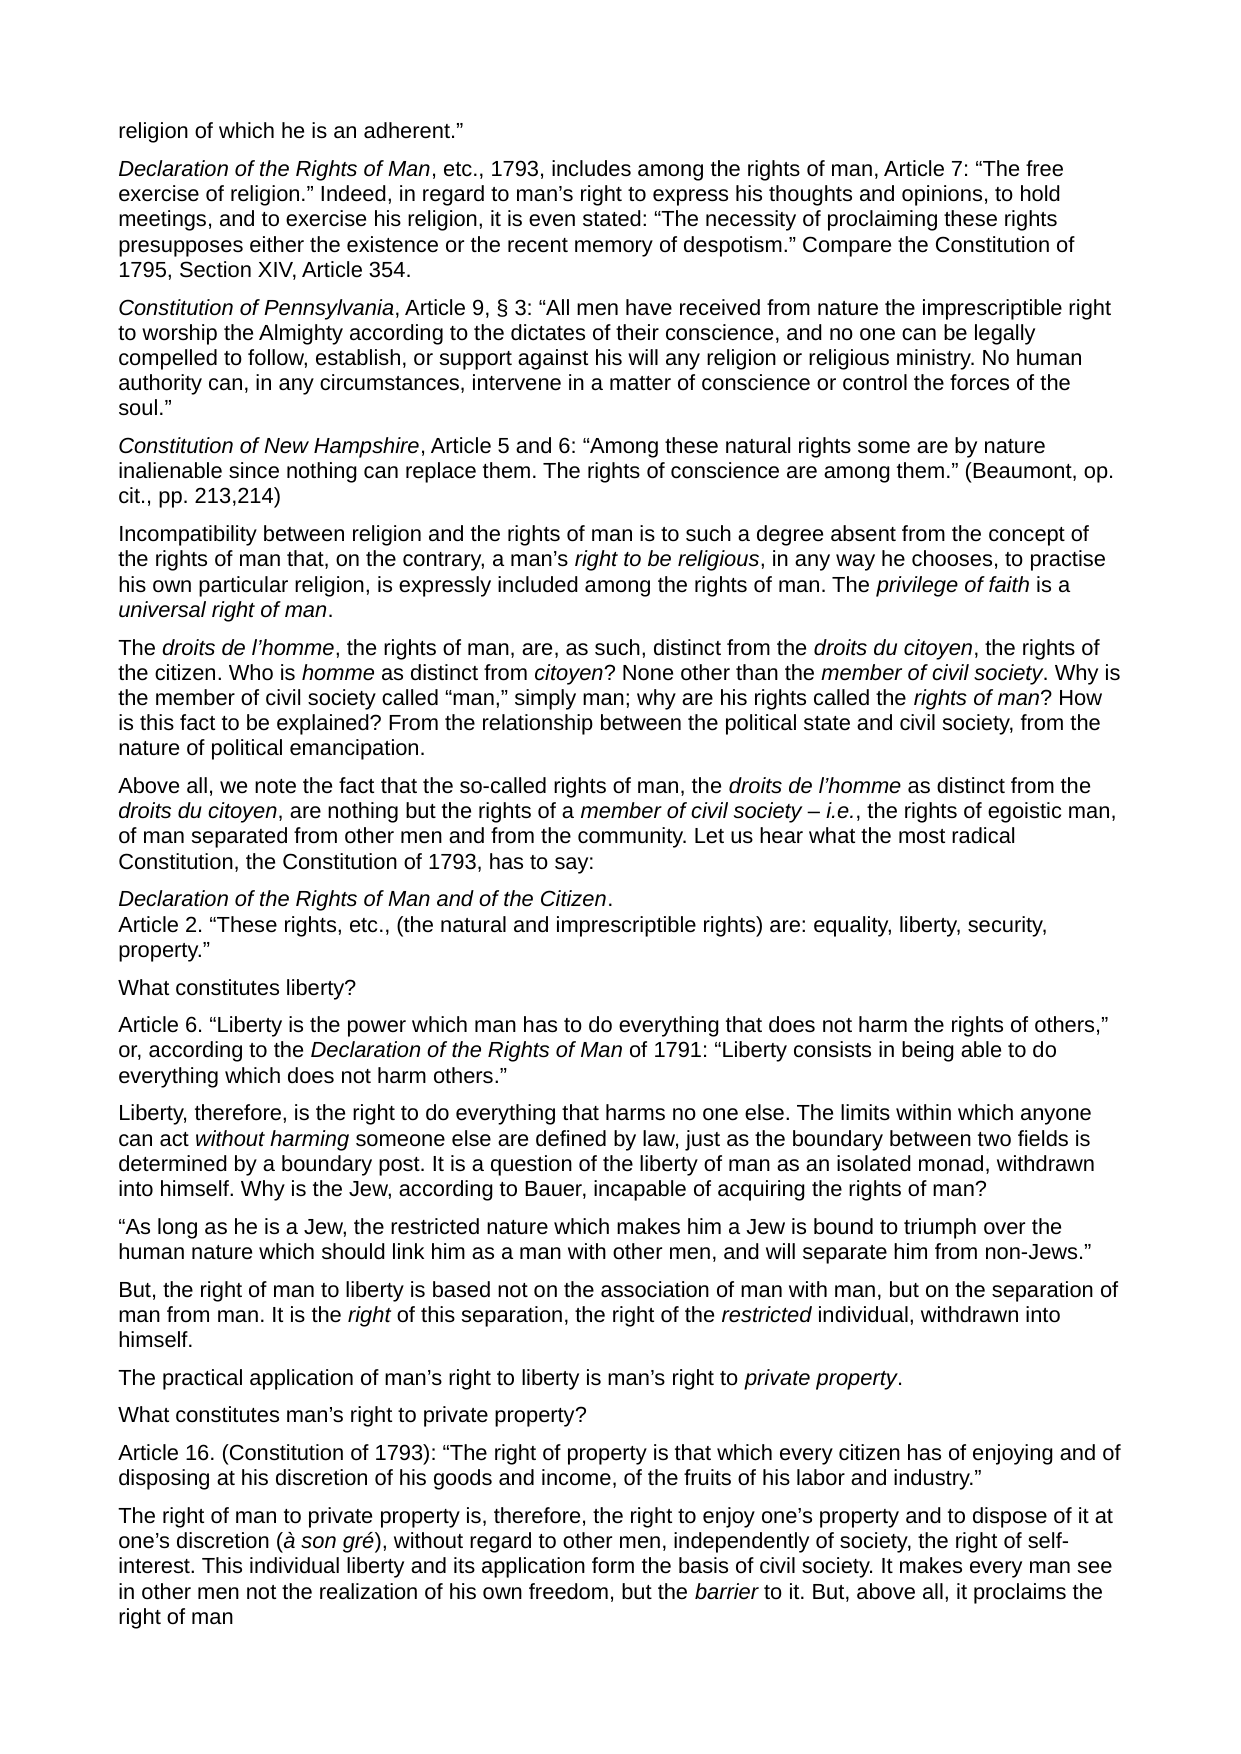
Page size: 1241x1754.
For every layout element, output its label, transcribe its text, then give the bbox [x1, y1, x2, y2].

text Liberty, therefore, is the right to do everything that harms no one else. The limits within which anyone can act without harming someone else are defined by law, just as the boundary between two fields is determined by a boundary post. It is a question of the liberty of man as an isolated monad, withdrawn into himself. Why is the Jew, according to Bauer, incapable of acquiring the rights of man? [118, 1100, 1122, 1201]
text Incompatibility between religion and the rights of man is to such a degree absent from the concept of the rights of man that, on the contrary, a man’s right to be religious, in any way he chooses, to practise his own particular religion, is expressly included among the rights of man. The privilege of faith is a universal right of man. [118, 521, 1122, 622]
text What constitutes man’s right to private property? [118, 1402, 1122, 1427]
text religion of which he is an adherent.” [118, 118, 1122, 143]
text “As long as he is a Jew, the restricted nature which makes him a Jew is bound to triumph over the human nature which should link him as a man with other men, and will separate him from non-Jews.” [118, 1213, 1122, 1264]
text Constitution of New Hampshire, Article 5 and 6: “Among these natural rights some are by nature inalienable since nothing can replace them. The rights of conscience are among them.” (Beaumont, op. cit., pp. 213,214) [118, 433, 1122, 508]
text The practical application of man’s right to liberty is man’s right to private property. [118, 1364, 1122, 1390]
text What constitutes liberty? [118, 974, 1122, 999]
text The right of man to private property is, therefore, the right to enjoy one’s property and to dispose of it at one’s discretion (à son gré), without regard to other men, independently of society, the right of self-interest. This individual liberty and its application form the basis of civil society. It makes every man see in other men not the realization of his own freedom, but the barrier to it. But, above all, it proclaims the right of man [118, 1503, 1122, 1629]
text Above all, we note the fact that the so-called rights of man, the droits de l’homme as distinct from the droits du citoyen, are nothing but the rights of a member of civil society – i.e., the rights of egoistic man, of man separated from other men and from the community. Let us hear what the most radical Constitution, the Constitution of 1793, has to say: [118, 773, 1122, 874]
text Article 6. “Liberty is the power which man has to do everything that does not harm the rights of others,” or, according to the Declaration of the Rights of Man of 1791: “Liberty consists in being able to do everything which does not harm others.” [118, 1012, 1122, 1088]
text Declaration of the Rights of Man and of the Citizen. Article 2. “These rights, etc., (the natural and imprescriptible rights) are: equality, liberty, security, property.” [118, 886, 1122, 962]
text Constitution of Pennsylvania, Article 9, § 3: “All men have received from nature the imprescriptible right to worship the Almighty according to the dictates of their conscience, and no one can be legally compelled to follow, establish, or support against his will any religion or religious ministry. No human authority can, in any circumstances, intervene in a matter of conscience or control the forces of the soul.” [118, 294, 1122, 420]
text But, the right of man to liberty is based not on the association of man with man, but on the separation of man from man. It is the right of this separation, the right of the restricted individual, withdrawn into himself. [118, 1276, 1122, 1352]
text Article 16. (Constitution of 1793): “The right of property is that which every citizen has of enjoying and of disposing at his discretion of his goods and income, of the fruits of his labor and industry.” [118, 1440, 1122, 1490]
text The droits de l’homme, the rights of man, are, as such, distinct from the droits du citoyen, the rights of the citizen. Who is homme as distinct from citoyen? None other than the member of civil society. Why is the member of civil society called “man,” simply man; why are his rights called the rights of man? How is this fact to be explained? From the relationship between the political state and civil society, from the nature of political emancipation. [118, 634, 1122, 760]
text Declaration of the Rights of Man, etc., 1793, includes among the rights of man, Article 7: “The free exercise of religion.” Indeed, in regard to man’s right to express his thoughts and opinions, to hold meetings, and to exercise his religion, it is even stated: “The necessity of proclaiming these rights presupposes either the existence or the recent memory of despotism.” Compare the Constitution of 1795, Section XIV, Article 354. [118, 156, 1122, 282]
